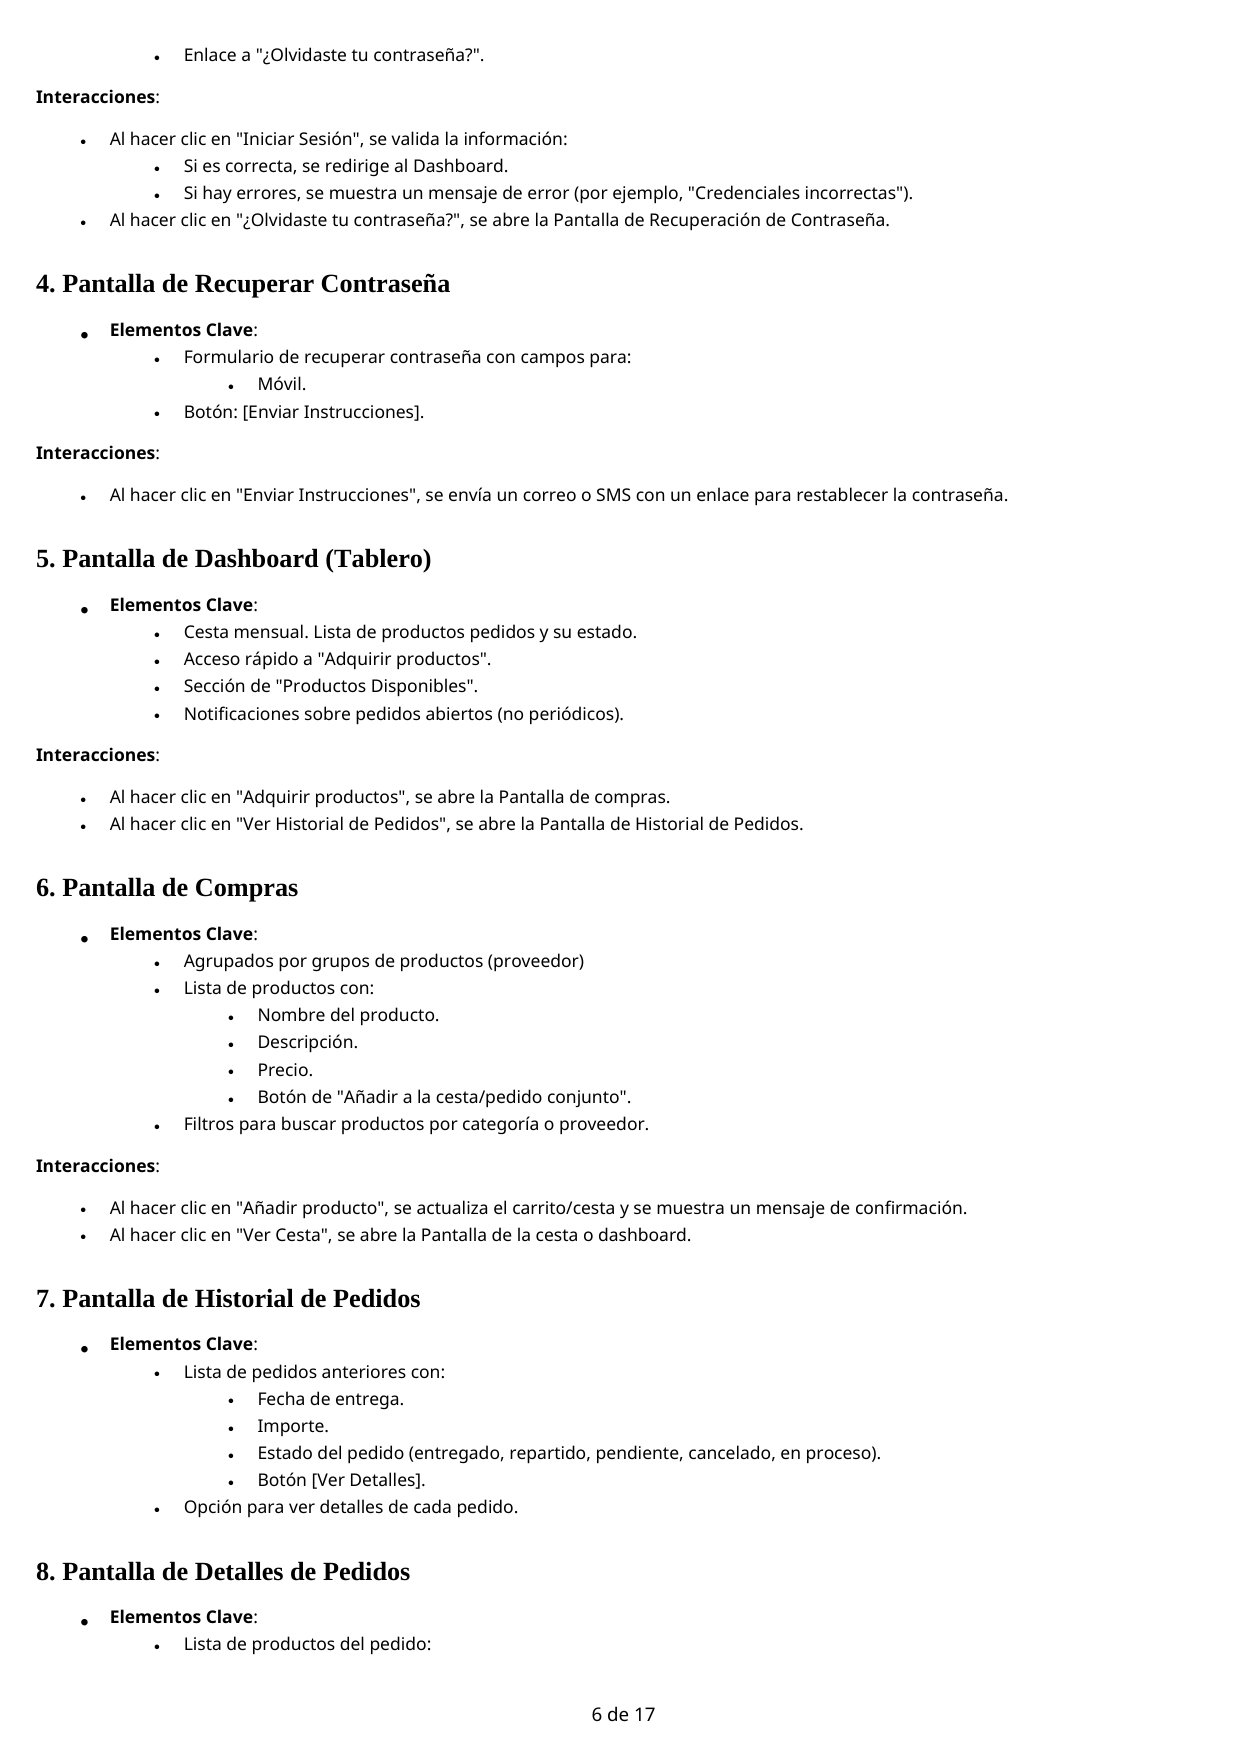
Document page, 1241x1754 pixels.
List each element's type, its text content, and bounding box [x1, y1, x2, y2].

list Al hacer clic en "Añadir producto", se actualiza el carrito/cesta y se muestra un mensaje de confirmación. [80, 1200, 1211, 1227]
text Interacciones: [36, 1158, 1211, 1186]
list Botón [Ver Detalles]. [228, 1473, 1211, 1500]
list Agrupados por grupos de productos (proveedor) [154, 954, 1211, 981]
list Cesta mensual. Lista de productos pedidos y su estado. [154, 624, 1211, 652]
list Al hacer clic en "¿Olvidaste tu contraseña?", se abre la Pantalla de Recuperación de Contraseña. [80, 213, 1211, 240]
text Interacciones: [36, 90, 1211, 117]
list Descripción. [228, 1035, 1211, 1062]
list Al hacer clic en "Ver Cesta", se abre la Pantalla de la cesta o dashboard. [80, 1227, 1211, 1255]
list Elementos Clave: [80, 323, 1211, 350]
list Si es correcta, se redirige al Dashboard. [154, 159, 1211, 186]
list Importe. [228, 1419, 1211, 1446]
subtitle 7. Pantalla de Historial de Pedidos [36, 1290, 1211, 1324]
subtitle 4. Pantalla de Recuperar Contraseña [36, 276, 1211, 310]
list Enlace a "¿Olvidaste tu contraseña?". [154, 48, 1211, 75]
list Móvil. [228, 377, 1211, 404]
text Interacciones: [36, 748, 1211, 775]
list Botón de "Añadir a la cesta/pedido conjunto". [228, 1089, 1211, 1117]
list Al hacer clic en "Adquirir productos", se abre la Pantalla de compras. [80, 790, 1211, 817]
list Estado del pedido (entregado, repartido, pendiente, cancelado, en proceso). [228, 1446, 1211, 1473]
list Al hacer clic en "Ver Historial de Pedidos", se abre la Pantalla de Historial de Pedidos. [80, 817, 1211, 844]
list Elementos Clave: [80, 1337, 1211, 1364]
list Filtros para buscar productos por categoría o proveedor. [154, 1117, 1211, 1144]
list Si hay errores, se muestra un mensaje de error (por ejemplo, "Credenciales incorrectas"). [154, 186, 1211, 213]
subtitle 6. Pantalla de Compras [36, 879, 1211, 914]
list Opción para ver detalles de cada pedido. [154, 1500, 1211, 1527]
text Interacciones: [36, 446, 1211, 473]
list Botón: [Enviar Instrucciones]. [154, 404, 1211, 431]
list Elementos Clave: [80, 926, 1211, 954]
list Lista de productos con: [154, 981, 1211, 1008]
subtitle 8. Pantalla de Detalles de Pedidos [36, 1563, 1211, 1597]
list Nombre del producto. [228, 1008, 1211, 1035]
list Sección de "Productos Disponibles". [154, 679, 1211, 706]
list Elementos Clave: [80, 597, 1211, 624]
list Precio. [228, 1062, 1211, 1089]
list Al hacer clic en "Iniciar Sesión", se valida la información: [80, 132, 1211, 159]
subtitle 5. Pantalla de Dashboard (Tablero) [36, 550, 1211, 585]
list Acceso rápido a "Adquirir productos". [154, 652, 1211, 679]
list Lista de productos del pedido: [154, 1637, 1211, 1664]
list Lista de pedidos anteriores con: [154, 1364, 1211, 1391]
list Elementos Clave: [80, 1610, 1211, 1637]
list Al hacer clic en "Enviar Instrucciones", se envía un correo o SMS con un enlace para restablecer la contraseña. [80, 488, 1211, 515]
list Formulario de recuperar contraseña con campos para: [154, 350, 1211, 377]
list Notificaciones sobre pedidos abiertos (no periódicos). [154, 706, 1211, 733]
list Fecha de entrega. [228, 1391, 1211, 1419]
